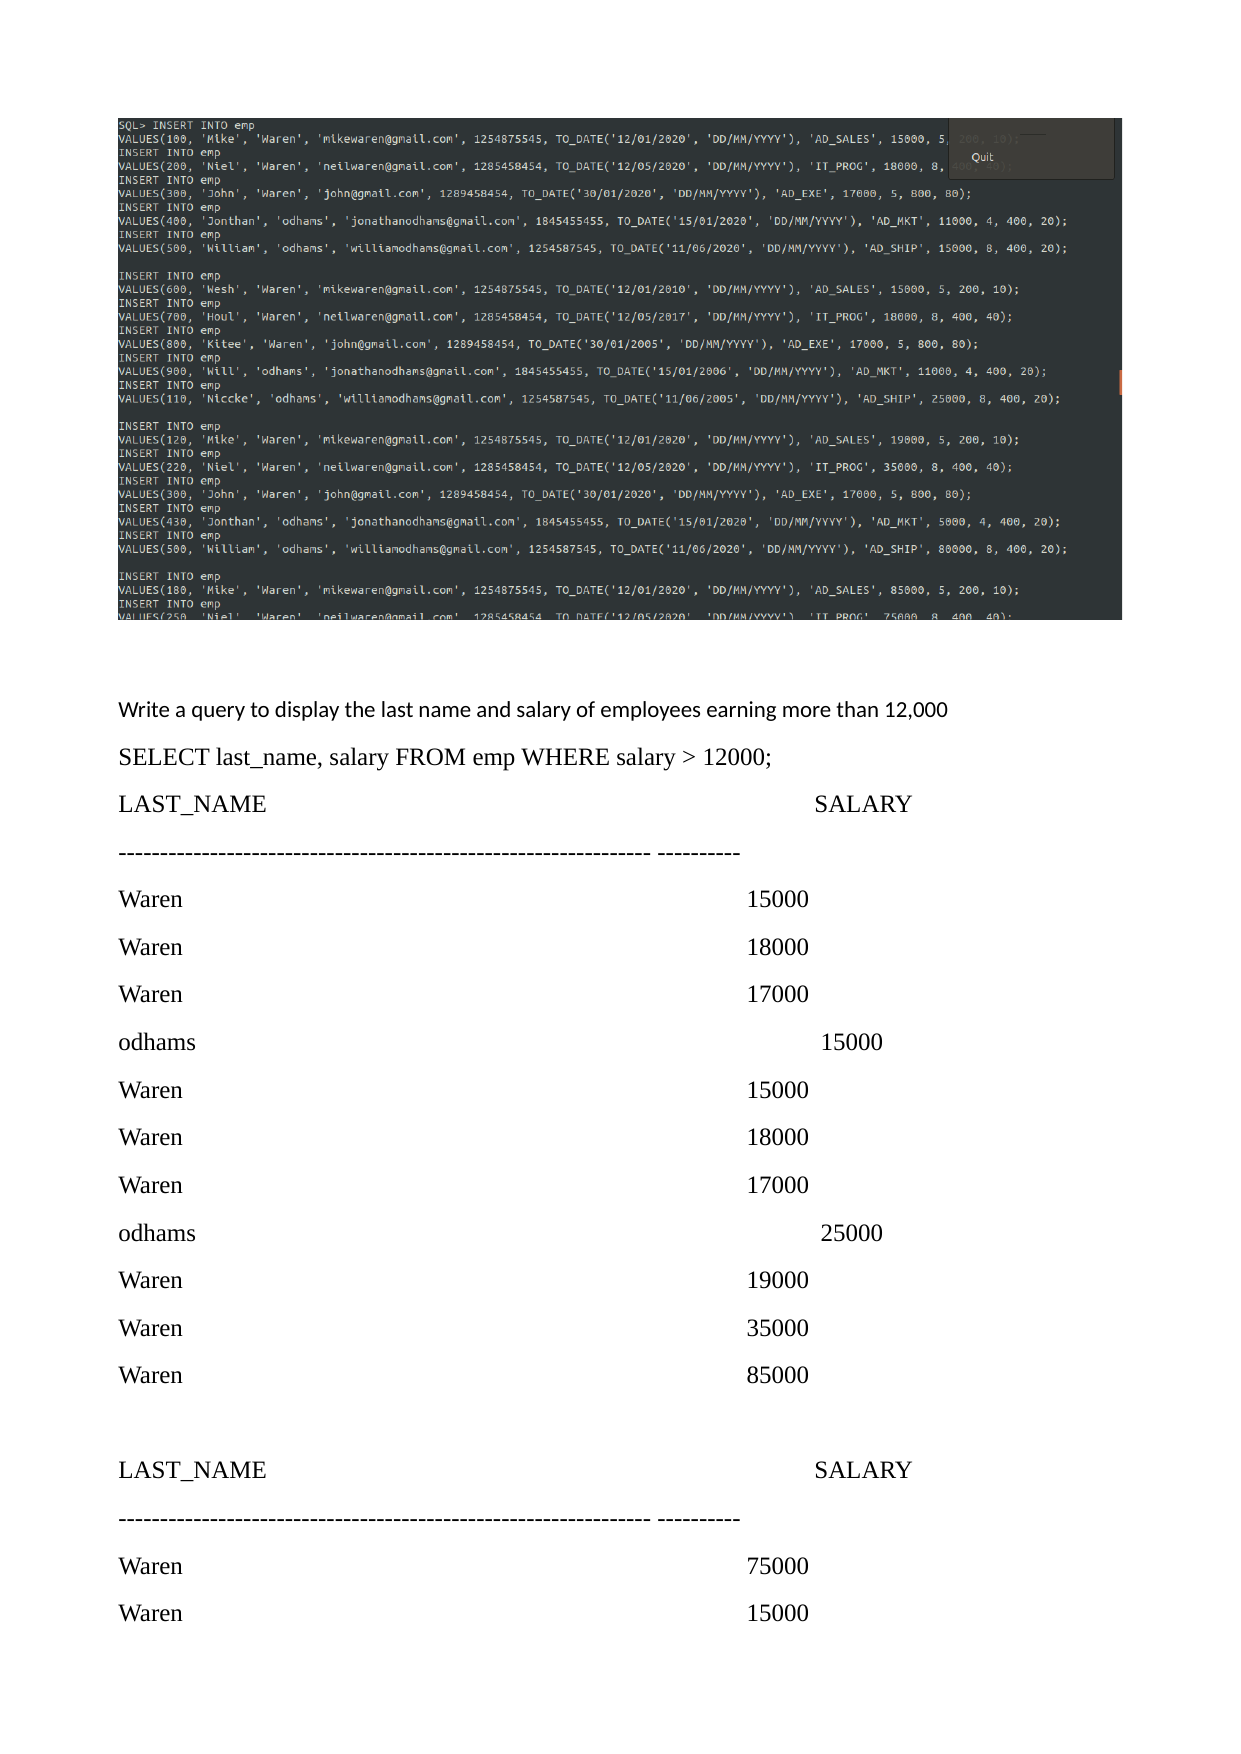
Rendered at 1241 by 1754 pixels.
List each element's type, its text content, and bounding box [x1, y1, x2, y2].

text Waren 18000 [118, 932, 1122, 961]
text Waren 18000 [118, 1122, 1122, 1151]
text Waren 15000 [118, 1075, 1122, 1103]
text Waren 75000 [118, 1551, 1122, 1579]
text ---------------------------------------------------------------- ---------- [118, 837, 1122, 866]
text ---------------------------------------------------------------- ---------- [118, 1503, 1122, 1532]
text LAST_NAME SALARY [118, 789, 1122, 818]
text LAST_NAME SALARY [118, 1456, 1122, 1484]
picture [118, 118, 1123, 620]
text SELECT last_name, salary FROM emp WHERE salary > 12000; [118, 742, 1122, 770]
text Waren 19000 [118, 1265, 1122, 1294]
text Waren 17000 [118, 1170, 1122, 1199]
text Write a query to display the last name and salary of employees earning more than 12,000 [118, 695, 1122, 723]
text Waren 85000 [118, 1360, 1122, 1389]
text Waren 15000 [118, 884, 1122, 913]
text odhams 25000 [118, 1218, 1122, 1246]
text Waren 35000 [118, 1313, 1122, 1342]
text odhams 15000 [118, 1027, 1122, 1056]
text Waren 17000 [118, 979, 1122, 1008]
text Waren 15000 [118, 1598, 1122, 1627]
